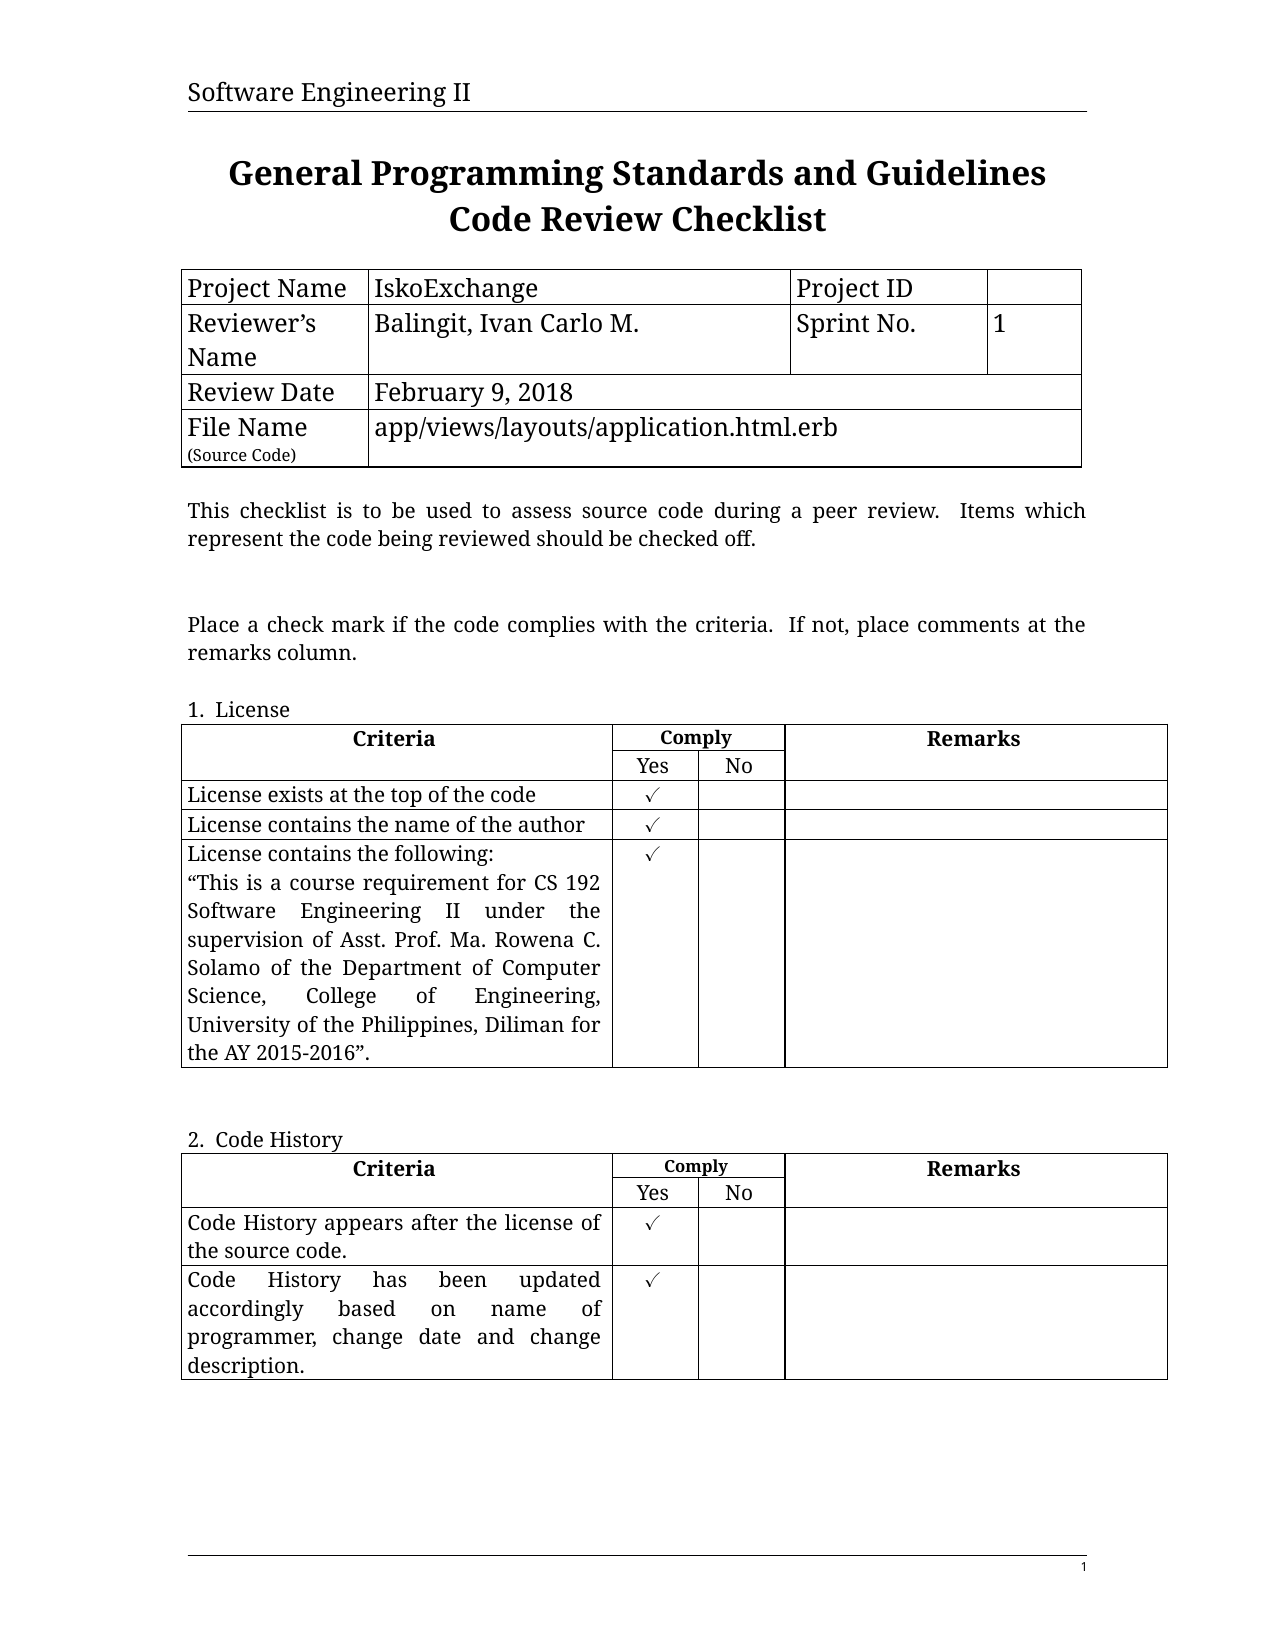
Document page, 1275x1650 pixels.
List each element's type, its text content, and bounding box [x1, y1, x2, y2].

table_cell [699, 810, 784, 838]
table_cell [786, 1266, 1167, 1379]
table_header IskoExchange [369, 270, 790, 304]
table_header Project Name [182, 270, 368, 304]
table_header Comply [613, 1154, 784, 1177]
table_cell Reviewer’s Name [182, 305, 368, 373]
table_cell File Name (Source Code) [182, 410, 368, 466]
table_header Project ID [791, 270, 987, 304]
table_cell February 9, 2018 [369, 375, 1081, 409]
table_header [988, 270, 1081, 304]
table_cell ✓ [613, 840, 698, 1067]
text General Programming Standards and Guidelines Code Review Checklist [187, 150, 1087, 241]
table_cell 1 [988, 305, 1081, 373]
table_cell Review Date [182, 375, 368, 409]
table_cell License exists at the top of the code [182, 781, 612, 809]
text 2. Code History [187, 1125, 1087, 1153]
table_cell Balingit, Ivan Carlo M. [369, 305, 790, 373]
table_cell ✓ [613, 1208, 698, 1264]
table_cell Yes [613, 751, 698, 779]
table_cell Sprint No. [791, 305, 987, 373]
table_cell [786, 810, 1167, 838]
text 1. License [187, 695, 1087, 723]
table_cell [699, 781, 784, 809]
table_cell No [699, 1178, 784, 1207]
table_cell [786, 1208, 1167, 1264]
table_cell Code History has been updated accordingly based on name of programmer, change date and change description. [182, 1266, 612, 1379]
table_cell ✓ [613, 1266, 698, 1379]
table_header Criteria [182, 725, 612, 779]
table_header Remarks [786, 1154, 1167, 1207]
table_cell [699, 1208, 784, 1264]
table_cell Code History appears after the license of the source code. [182, 1208, 612, 1264]
text Place a check mark if the code complies with the criteria. If not, place comments at the remarks column. [187, 610, 1087, 667]
table_cell [786, 840, 1167, 1067]
table_cell [786, 781, 1167, 809]
text This checklist is to be used to assess source code during a peer review. Items which represent the code being reviewed should be checked off. [187, 496, 1087, 553]
table_cell No [699, 751, 784, 779]
table_header Remarks [786, 725, 1167, 779]
table_cell [699, 840, 784, 1067]
table_cell License contains the name of the author [182, 810, 612, 838]
table_cell ✓ [613, 810, 698, 838]
table_header Comply [613, 725, 784, 750]
table_header Criteria [182, 1154, 612, 1207]
table_cell app/views/layouts/application.html.erb [369, 410, 1081, 466]
table_cell License contains the following: “This is a course requirement for CS 192 Software Engineering II under the supervision of Asst. Prof. Ma. Rowena C. Solamo of the Department of Computer Science, College of Engineering, University of the Philippines, Diliman for the AY 2015-2016”. [182, 840, 612, 1067]
table_cell ✓ [613, 781, 698, 809]
table_cell [699, 1266, 784, 1379]
table_cell Yes [613, 1178, 698, 1207]
